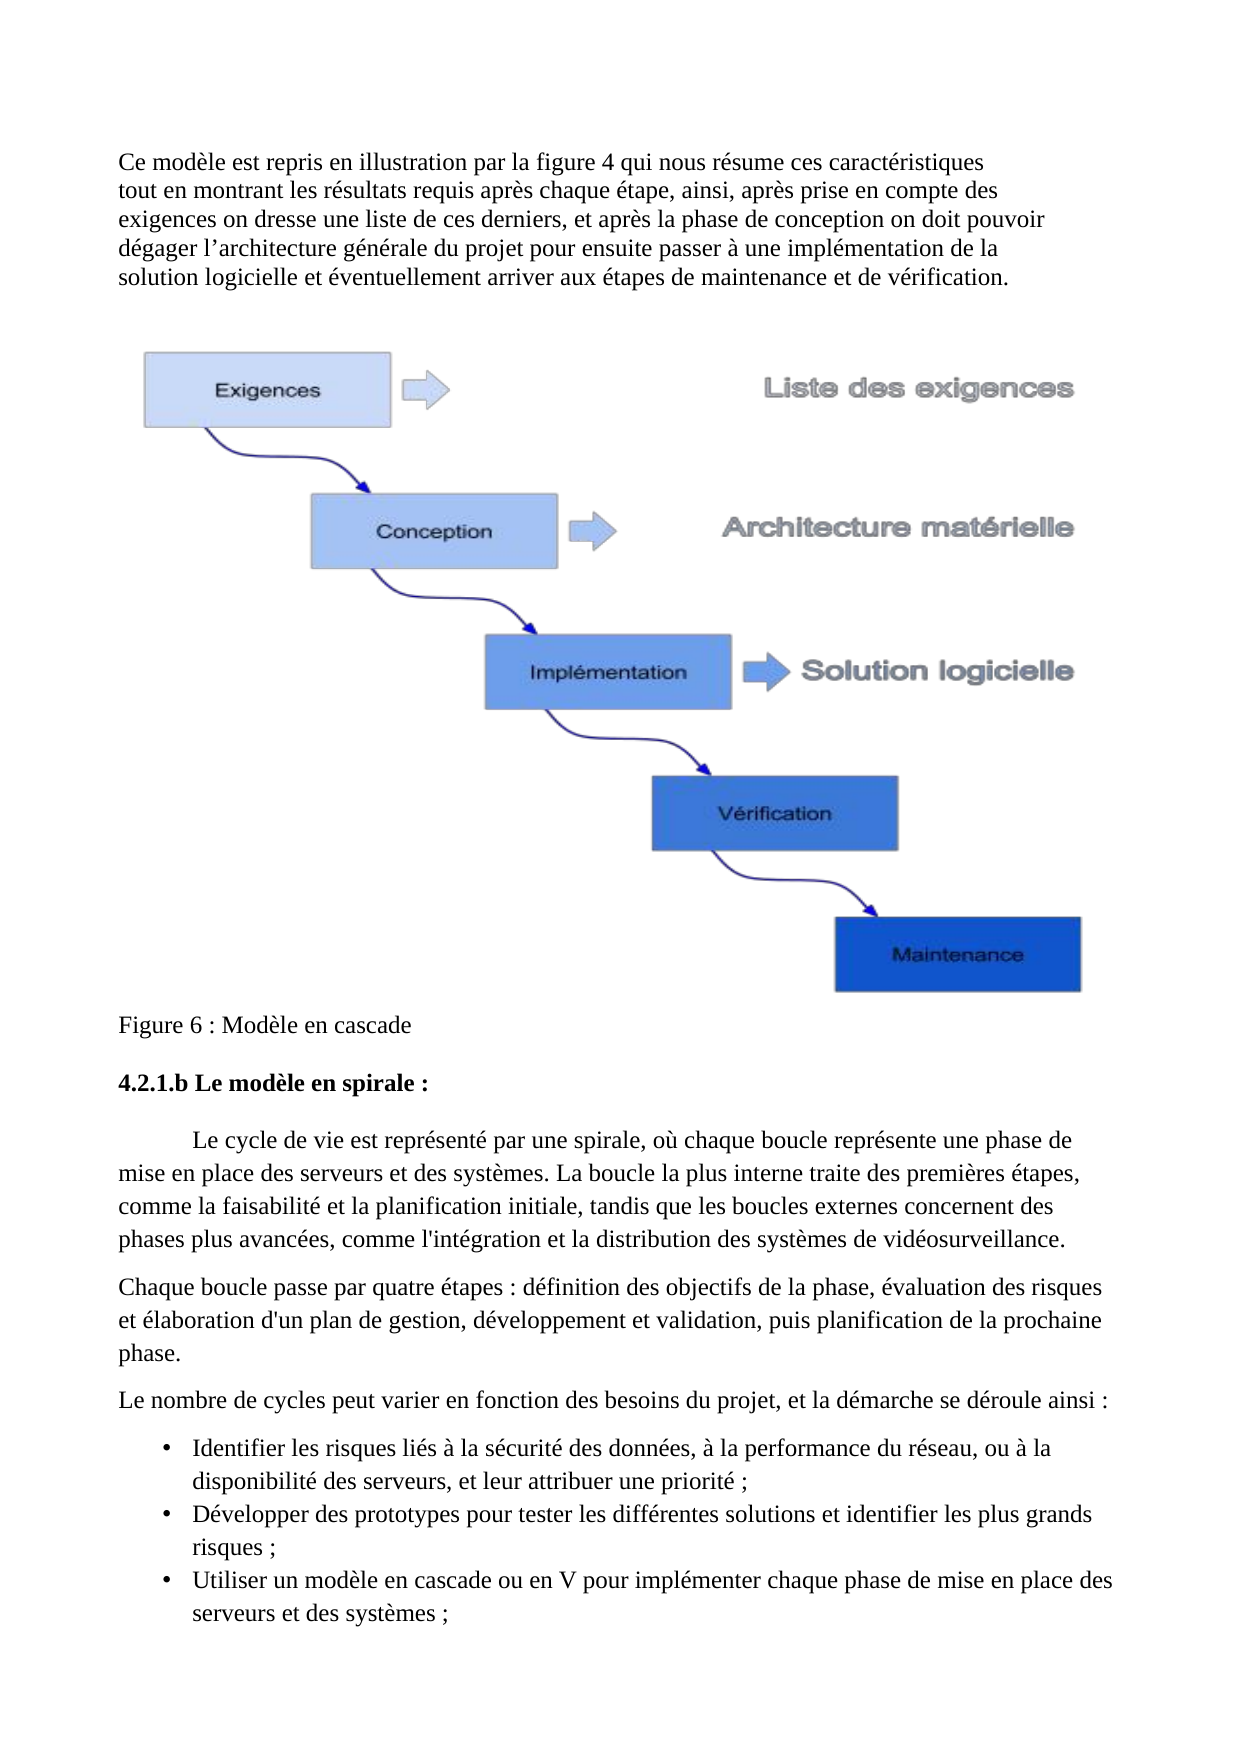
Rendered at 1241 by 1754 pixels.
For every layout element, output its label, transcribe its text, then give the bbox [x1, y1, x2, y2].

text solution logicielle et éventuellement arriver aux étapes de maintenance et de vérification. [118, 262, 1122, 291]
text Ce modèle est repris en illustration par la figure 4 qui nous résume ces caractéristiques [118, 147, 1122, 176]
text dégager l’architecture générale du projet pour ensuite passer à une implémentation de la [118, 233, 1122, 262]
text tout en montrant les résultats requis après chaque étape, ainsi, après prise en compte des [118, 176, 1122, 204]
list Utiliser un modèle en cascade ou en V pour implémenter chaque phase de mise en place des serveurs et des systèmes ; [162, 1565, 1122, 1627]
text exigences on dresse une liste de ces derniers, et après la phase de conception on doit pouvoir [118, 204, 1122, 233]
text Figure 6 : Modèle en cascade [118, 319, 1122, 1039]
picture [123, 334, 1102, 1011]
list Identifier les risques liés à la sécurité des données, à la performance du réseau, ou à la disponibilité des serveurs, et leur attribuer une priorité ; [162, 1433, 1122, 1495]
text Chaque boucle passe par quatre étapes : définition des objectifs de la phase, évaluation des risques et élaboration d'un plan de gestion, développement et validation, puis planification de la prochaine phase. [118, 1272, 1122, 1367]
text Le nombre de cycles peut varier en fonction des besoins du projet, et la démarche se déroule ainsi : [118, 1386, 1122, 1414]
text 4.2.1.b Le modèle en spirale : [118, 1068, 1122, 1097]
list Développer des prototypes pour tester les différentes solutions et identifier les plus grands risques ; [162, 1499, 1122, 1561]
text Le cycle de vie est représenté par une spirale, où chaque boucle représente une phase de mise en place des serveurs et des systèmes. La boucle la plus interne traite des premières étapes, comme la faisabilité et la planification initiale, tandis que les boucles externes concernent des phases plus avancées, comme l'intégration et la distribution des systèmes de vidéosurveillance. [118, 1125, 1122, 1253]
